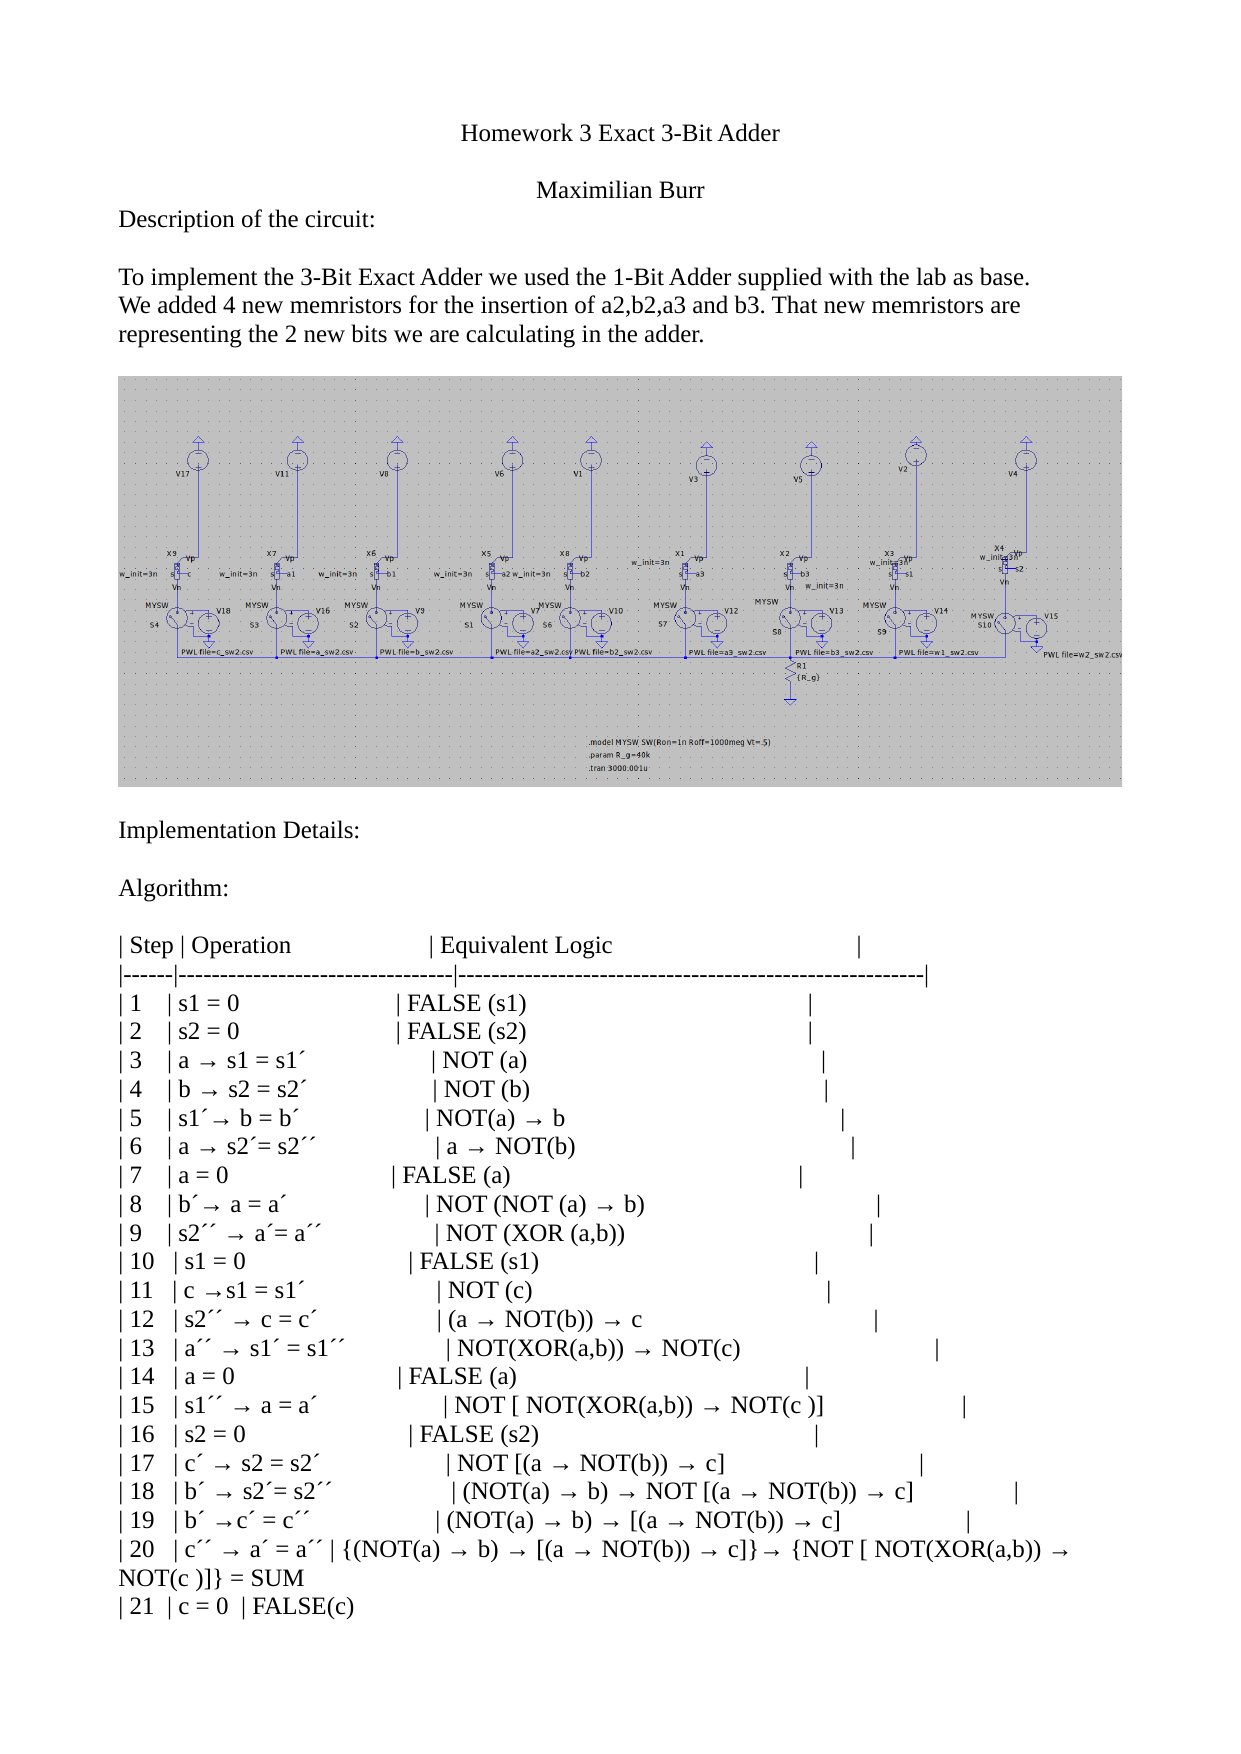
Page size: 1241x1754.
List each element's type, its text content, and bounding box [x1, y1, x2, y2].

text | 18 | b´ → s2´= s2´´ | (NOT(a) → b) → NOT [(a → NOT(b)) → c] | [118, 1476, 1122, 1505]
text | 14 | a = 0 | FALSE (a) | [118, 1361, 1122, 1390]
text | 8 | b´→ a = a´ | NOT (NOT (a) → b) | [118, 1189, 1122, 1218]
text Maximilian Burr [118, 176, 1122, 204]
text To implement the 3-Bit Exact Adder we used the 1-Bit Adder supplied with the lab as base. [118, 262, 1122, 291]
text | 1 | s1 = 0 | FALSE (s1) | [118, 988, 1122, 1016]
text Implementation Details: [118, 787, 1122, 844]
text Homework 3 Exact 3-Bit Adder [118, 118, 1122, 147]
text | 15 | s1´´ → a = a´ | NOT [ NOT(XOR(a,b)) → NOT(c )] | [118, 1390, 1122, 1419]
text |------|---------------------------------|--------------------------------------------------------| [118, 959, 1122, 988]
text | 16 | s2 = 0 | FALSE (s2) | [118, 1419, 1122, 1448]
text | 9 | s2´´ → a´= a´´ | NOT (XOR (a,b)) | [118, 1218, 1122, 1246]
text | 19 | b´ →c´ = c´´ | (NOT(a) → b) → [(a → NOT(b)) → c] | [118, 1505, 1122, 1534]
text | 11 | c →s1 = s1´ | NOT (c) | [118, 1275, 1122, 1304]
text | 12 | s2´´ → c = c´ | (a → NOT(b)) → c | [118, 1304, 1122, 1333]
text | 3 | a → s1 = s1´ | NOT (a) | [118, 1045, 1122, 1074]
text | Step | Operation | Equivalent Logic | [118, 930, 1122, 959]
text | 13 | a´´ → s1´ = s1´´ | NOT(XOR(a,b)) → NOT(c) | [118, 1333, 1122, 1361]
text | 10 | s1 = 0 | FALSE (s1) | [118, 1246, 1122, 1275]
text | 2 | s2 = 0 | FALSE (s2) | [118, 1016, 1122, 1045]
text | 7 | a = 0 | FALSE (a) | [118, 1160, 1122, 1189]
text | 5 | s1´→ b = b´ | NOT(a) → b | [118, 1103, 1122, 1131]
text Description of the circuit: [118, 204, 1122, 233]
text We added 4 new memristors for the insertion of a2,b2,a3 and b3. That new memristors are representing the 2 new bits we are calculating in the adder. [118, 291, 1122, 348]
text | 20 | c´´ → a´ = a´´ | {(NOT(a) → b) → [(a → NOT(b)) → c]}→ {NOT [ NOT(XOR(a,b)) → NOT(c )]} = SUM [118, 1534, 1122, 1591]
text | 6 | a → s2´= s2´´ | a → NOT(b) | [118, 1131, 1122, 1160]
text | 17 | c´ → s2 = s2´ | NOT [(a → NOT(b)) → c] | [118, 1448, 1122, 1476]
text Algorithm: [118, 873, 1122, 901]
text | 21 | c = 0 | FALSE(c) [118, 1591, 1122, 1620]
text | 4 | b → s2 = s2´ | NOT (b) | [118, 1074, 1122, 1103]
picture [118, 376, 1123, 787]
